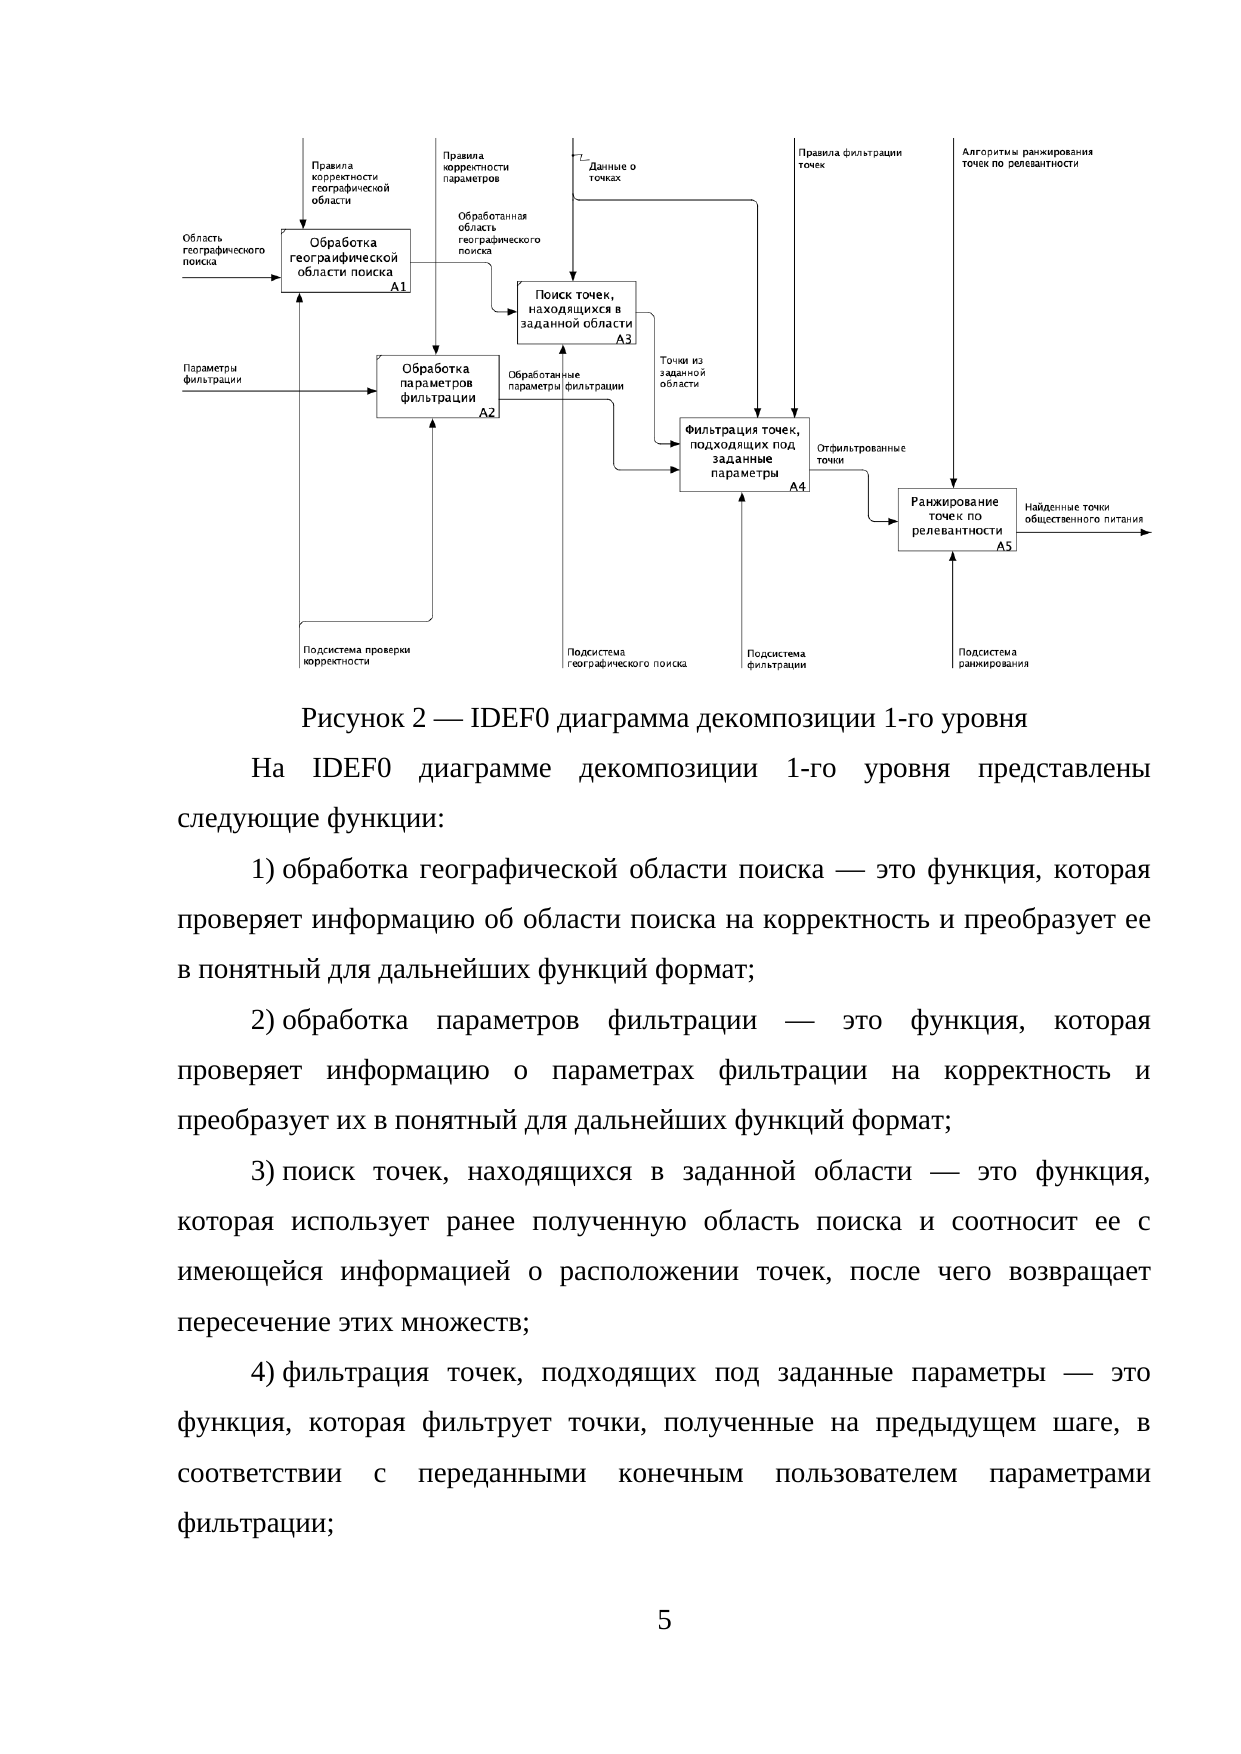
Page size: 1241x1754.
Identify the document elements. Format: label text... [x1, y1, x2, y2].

list поиск точек, находящихся в заданной области — это функция, которая использует ранее полученную область поиска и соотносит ее с имеющейся информацией о расположении точек, после чего возвращает пересечение этих множеств; [177, 1153, 1152, 1337]
list обработка географической области поиска — это функция, которая проверяет информацию об области поиска на корректность и преобразует ее в понятный для дальнейших функций формат; [177, 851, 1152, 985]
list обработка параметров фильтрации — это функция, которая проверяет информацию о параметрах фильтрации на корректность и преобразует их в понятный для дальнейших функций формат; [177, 1002, 1152, 1136]
text Рисунок 2 — IDEF0 диаграмма декомпозиции 1-го уровня [177, 671, 1152, 733]
list фильтрация точек, подходящих под заданные параметры — это функция, которая фильтрует точки, полученные на предыдущем шаге, в соответствии с переданными конечным пользователем параметрами фильтрации; [177, 1354, 1152, 1538]
picture [177, 130, 1152, 671]
text На IDEF0 диаграмме декомпозиции 1-го уровня представлены следующие функции: [177, 750, 1152, 834]
